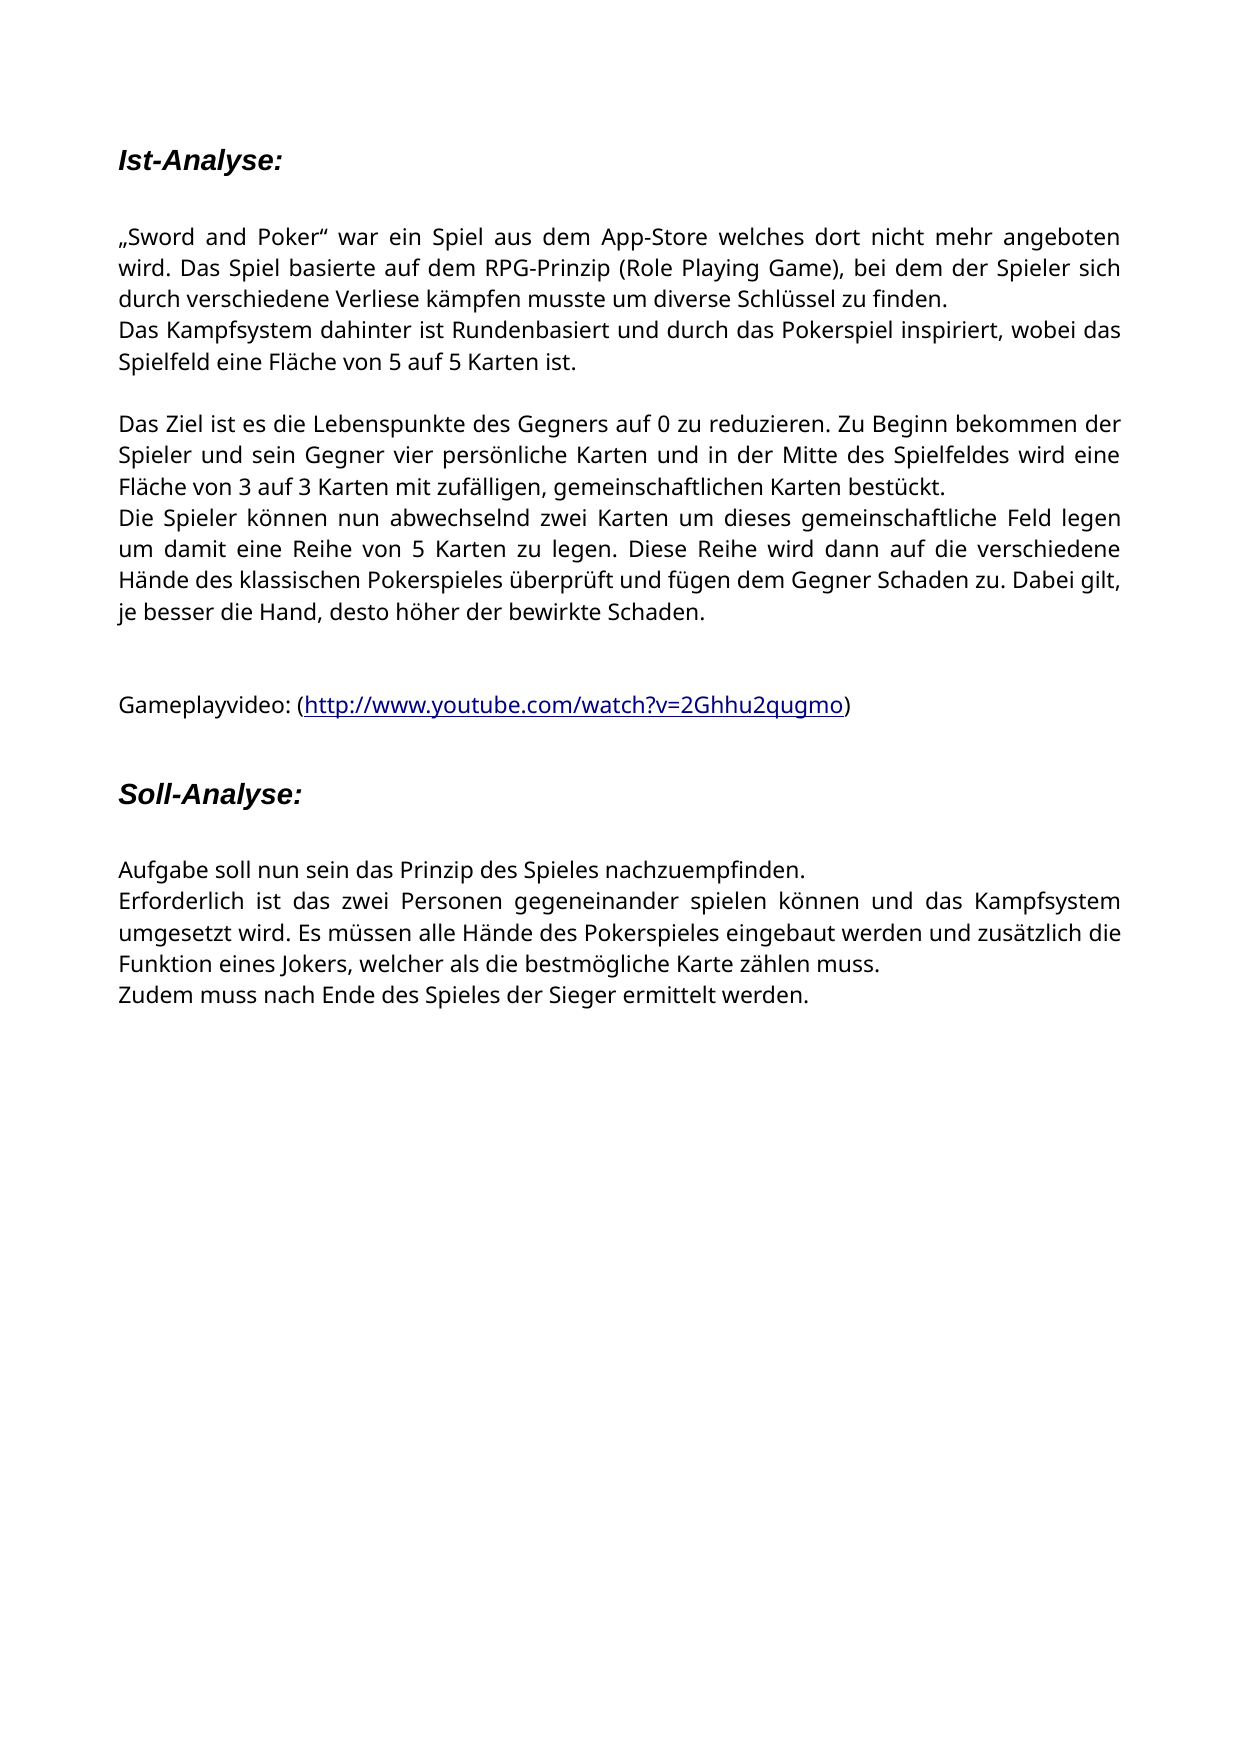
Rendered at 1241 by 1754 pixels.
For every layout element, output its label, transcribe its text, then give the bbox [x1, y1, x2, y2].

text „Sword and Poker“ war ein Spiel aus dem App-Store welches dort nicht mehr angeboten wird. Das Spiel basierte auf dem RPG-Prinzip (Role Playing Game), bei dem der Spieler sich durch verschiedene Verliese kämpfen musste um diverse Schlüssel zu finden. [118, 220, 1122, 314]
text Die Spieler können nun abwechselnd zwei Karten um dieses gemeinschaftliche Feld legen um damit eine Reihe von 5 Karten zu legen. Diese Reihe wird dann auf die verschiedene Hände des klassischen Pokerspieles überprüft und fügen dem Gegner Schaden zu. Dabei gilt, je besser die Hand, desto höher der bewirkte Schaden. [118, 502, 1122, 627]
text Erforderlich ist das zwei Personen gegeneinander spielen können und das Kampfsystem umgesetzt wird. Es müssen alle Hände des Pokerspieles eingebaut werden und zusätzlich die Funktion eines Jokers, welcher als die bestmögliche Karte zählen muss. [118, 885, 1122, 979]
subtitle Ist-Analyse: [118, 143, 1122, 177]
text Zudem muss nach Ende des Spieles der Sieger ermittelt werden. [118, 979, 1122, 1010]
subtitle Soll-Analyse: [118, 777, 1122, 810]
text Aufgabe soll nun sein das Prinzip des Spieles nachzuempfinden. [118, 854, 1122, 885]
text Gameplayvideo: (http://www.youtube.com/watch?v=2Ghhu2qugmo) [118, 689, 1122, 720]
text Das Kampfsystem dahinter ist Rundenbasiert und durch das Pokerspiel inspiriert, wobei das Spielfeld eine Fläche von 5 auf 5 Karten ist. [118, 314, 1122, 377]
text Das Ziel ist es die Lebenspunkte des Gegners auf 0 zu reduzieren. Zu Beginn bekommen der Spieler und sein Gegner vier persönliche Karten und in der Mitte des Spielfeldes wird eine Fläche von 3 auf 3 Karten mit zufälligen, gemeinschaftlichen Karten bestückt. [118, 408, 1122, 502]
